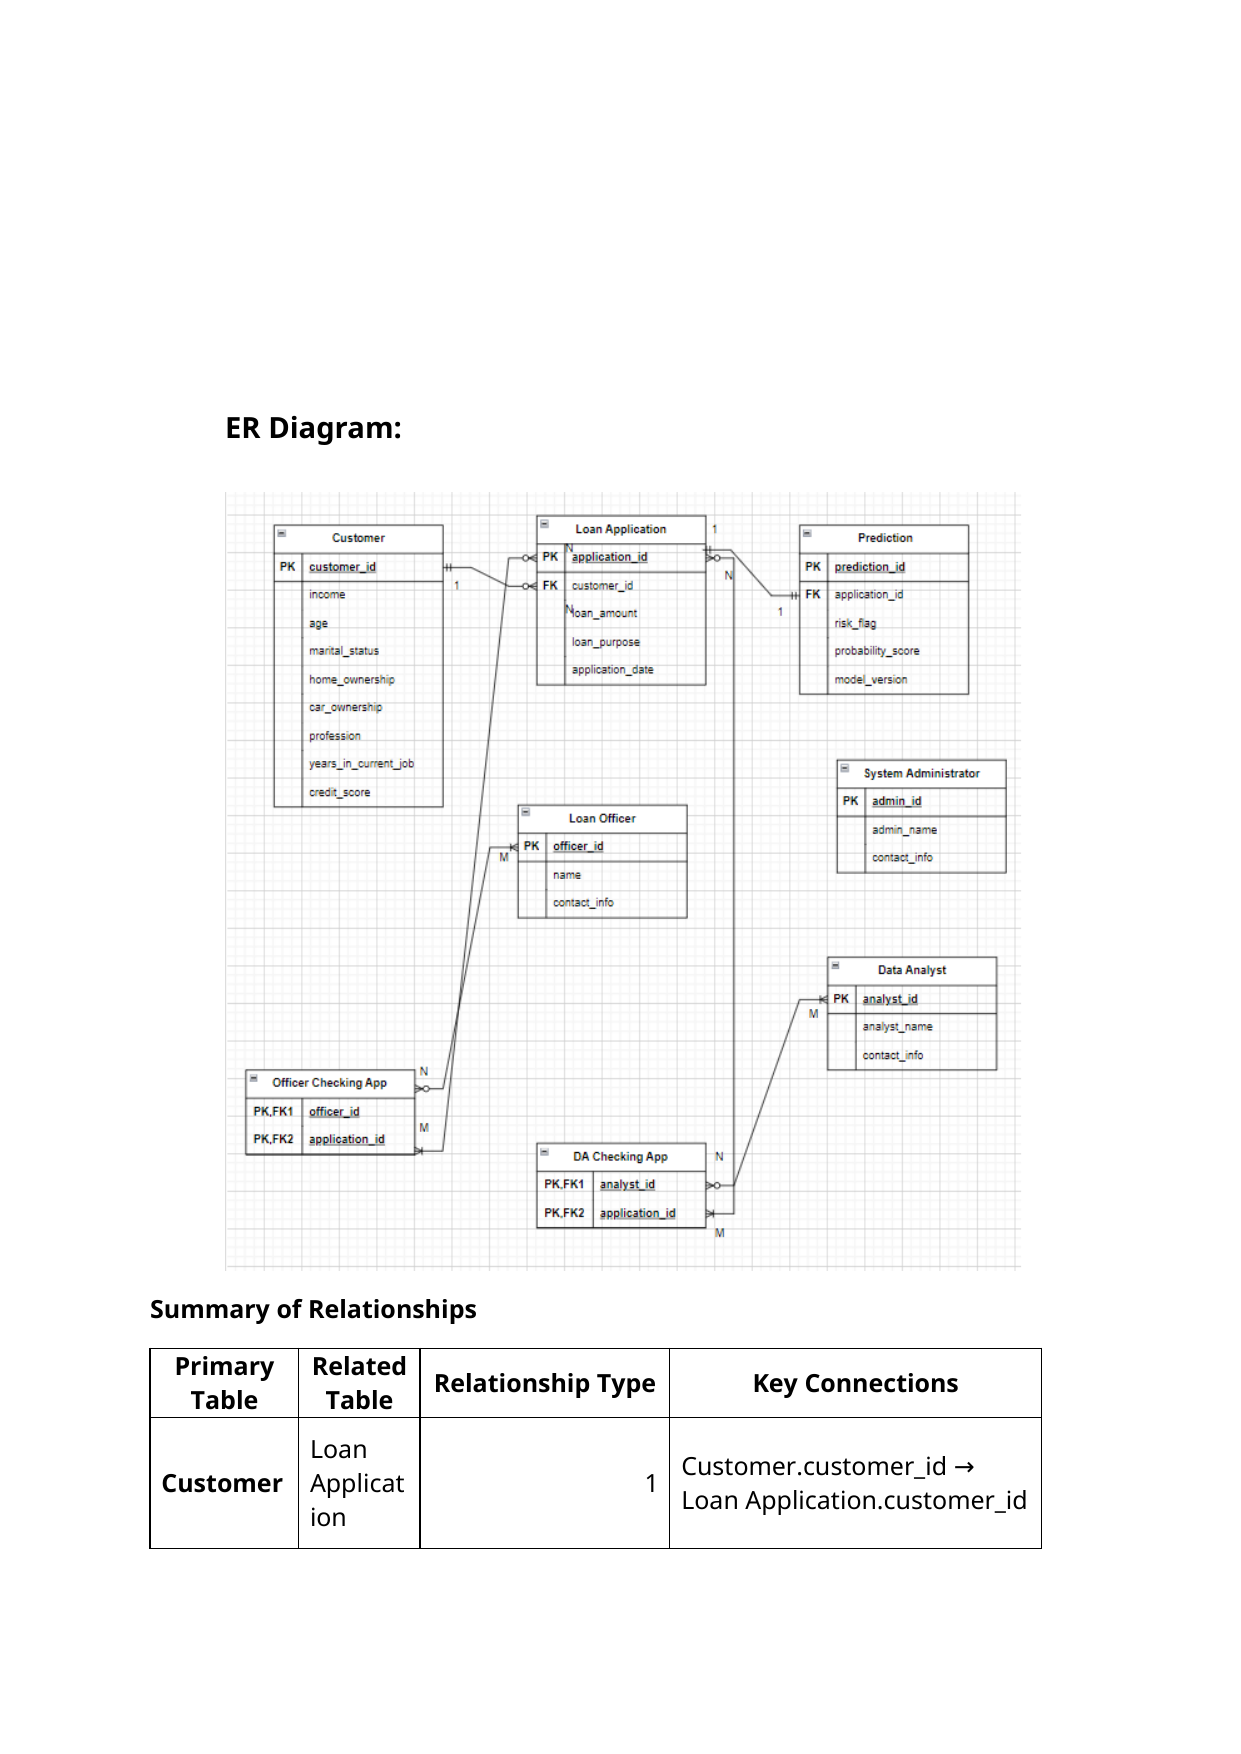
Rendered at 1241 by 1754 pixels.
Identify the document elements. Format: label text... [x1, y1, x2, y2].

table_header Relationship Type [421, 1349, 669, 1417]
table_header Related Table [299, 1349, 419, 1417]
table_header Key Connections [670, 1349, 1041, 1417]
table_cell Customer.customer_id → Loan Application.customer_id [670, 1418, 1041, 1548]
table_header Primary Table [151, 1349, 298, 1417]
list ER Diagram: [225, 407, 1090, 447]
table_cell 1 [421, 1418, 669, 1548]
table_cell Customer [151, 1418, 298, 1548]
table_cell Loan Application [299, 1418, 419, 1548]
text Summary of Relationships [150, 1292, 1090, 1326]
